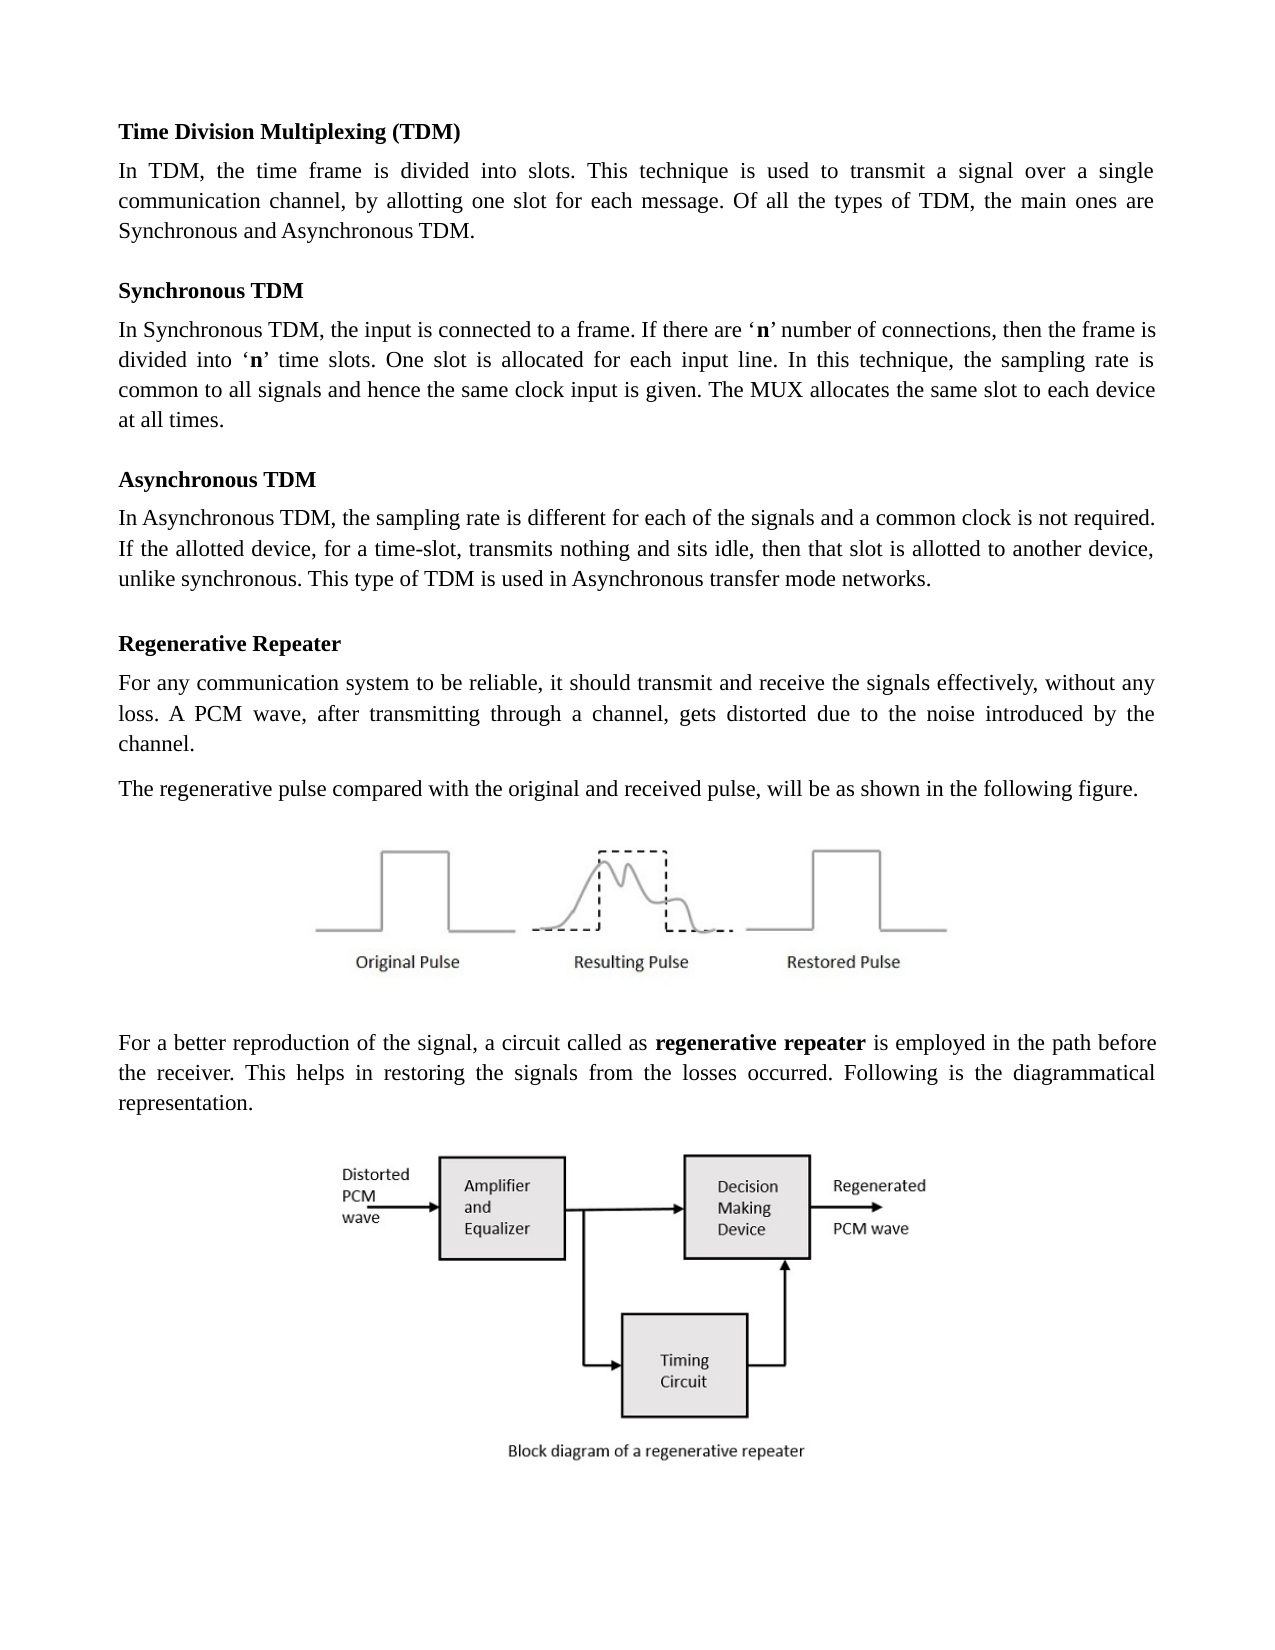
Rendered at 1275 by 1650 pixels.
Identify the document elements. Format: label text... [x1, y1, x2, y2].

subtitle Time Division Multiplexing (TDM) [118, 118, 1157, 144]
text The regenerative pulse compared with the original and received pulse, will be as shown in the following figure. [118, 774, 1157, 801]
picture [328, 1134, 941, 1479]
subtitle Regenerative Repeater [118, 631, 1157, 657]
picture [290, 819, 979, 1006]
text For a better reproduction of the signal, a circuit called as regenerative repeater is employed in the path before the receiver. This helps in restoring the signals from the losses occurred. Following is the diagrammatical representation. [118, 1029, 1157, 1116]
text In Asynchronous TDM, the sampling rate is different for each of the signals and a common clock is not required. If the allotted device, for a time-slot, transmits nothing and sits idle, then that slot is allotted to another device, unlike synchronous. This type of TDM is used in Asynchronous transfer mode networks. [118, 504, 1157, 591]
subtitle Asynchronous TDM [118, 466, 1157, 492]
text For any communication system to be reliable, it should transmit and receive the signals effectively, without any loss. A PCM wave, after transmitting through a channel, gets distorted due to the noise introduced by the channel. [118, 669, 1157, 756]
text In Synchronous TDM, the input is connected to a frame. If there are ‘n’ number of connections, then the frame is divided into ‘n’ time slots. One slot is allocated for each input line. In this technique, the sampling rate is common to all signals and hence the same clock input is given. The MUX allocates the same slot to each device at all times. [118, 316, 1157, 433]
text In TDM, the time frame is divided into slots. This technique is used to transmit a signal over a single communication channel, by allotting one slot for each message. Of all the types of TDM, the main ones are Synchronous and Asynchronous TDM. [118, 157, 1157, 244]
subtitle Synchronous TDM [118, 277, 1157, 303]
